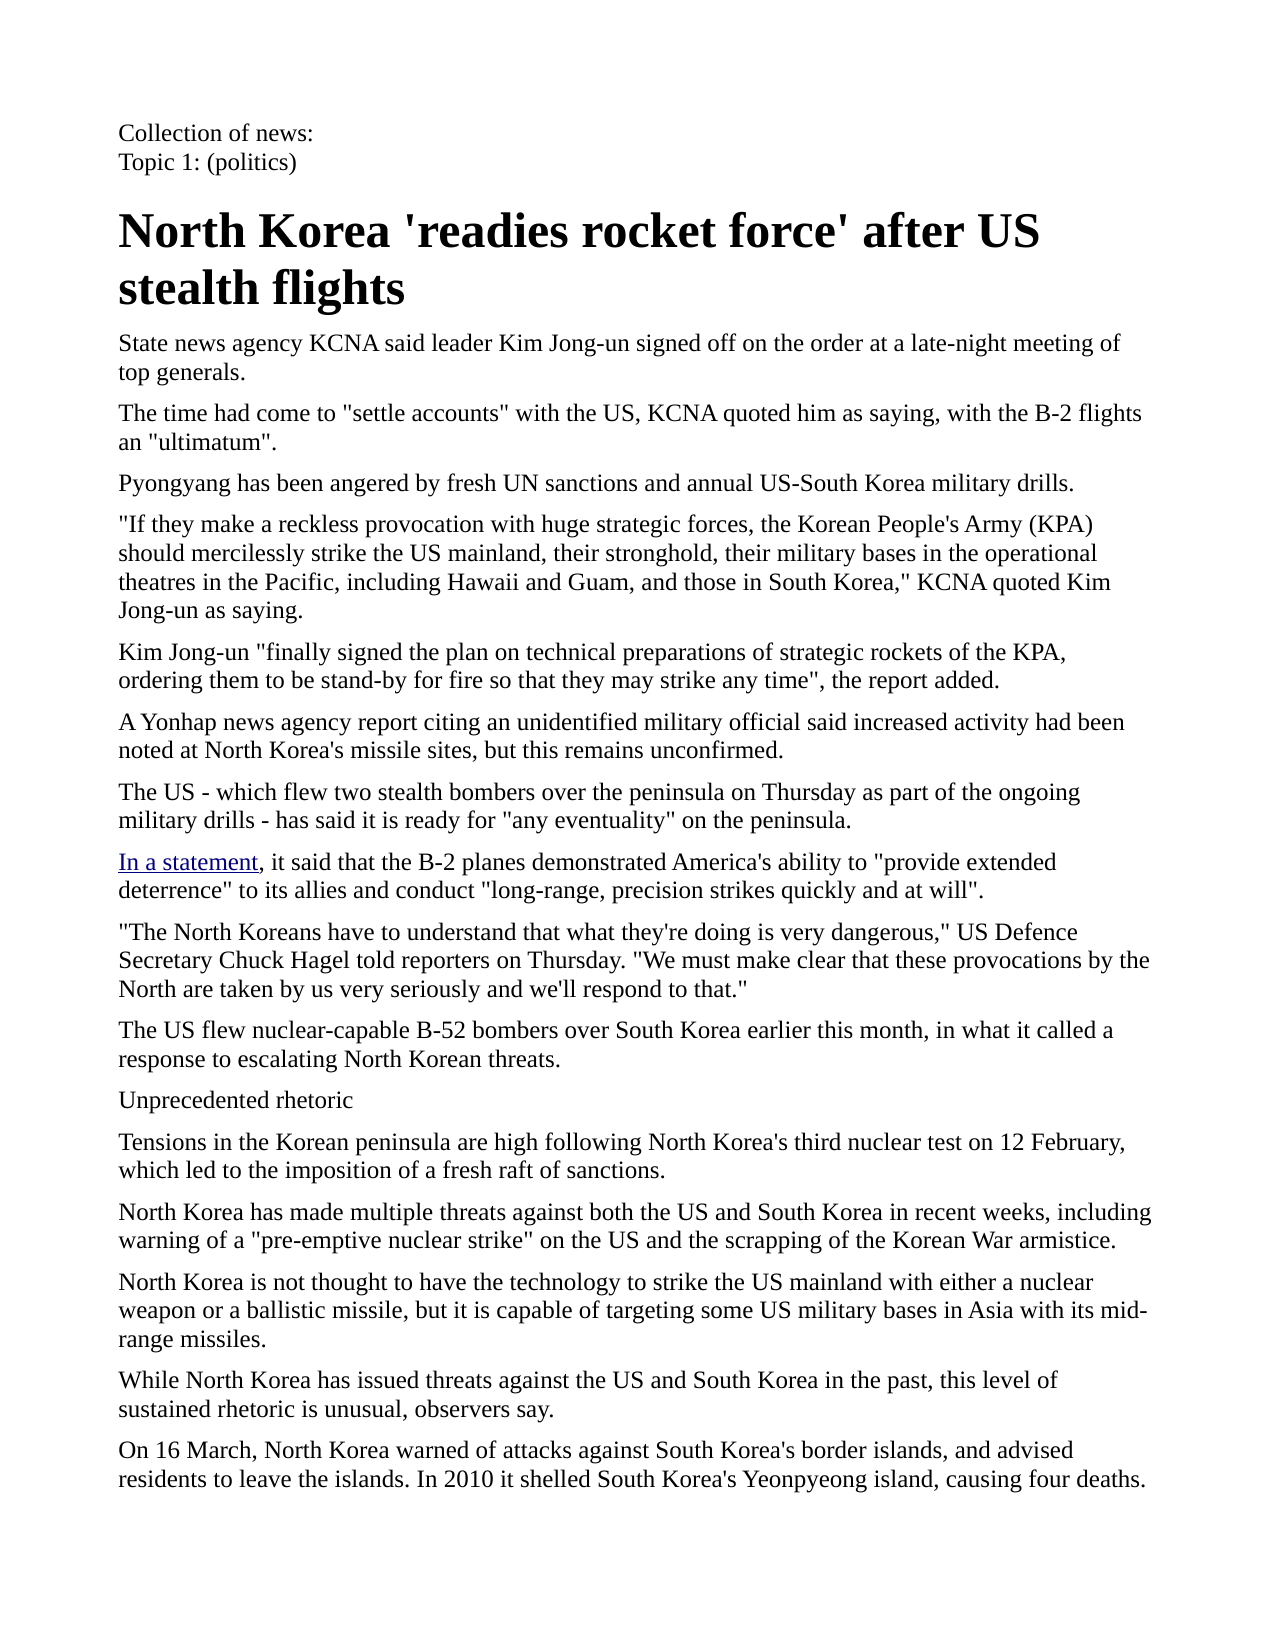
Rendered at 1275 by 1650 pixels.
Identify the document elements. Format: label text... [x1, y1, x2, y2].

text While North Korea has issued threats against the US and South Korea in the past, this level of sustained rhetoric is unusual, observers say. [118, 1366, 1157, 1423]
text North Korea is not thought to have the technology to strike the US mainland with either a nuclear weapon or a ballistic missile, but it is capable of targeting some US military bases in Asia with its mid-range missiles. [118, 1267, 1157, 1353]
text Pyongyang has been angered by fresh UN sanctions and annual US-South Korea military drills. [118, 468, 1157, 497]
text The time had come to "settle accounts" with the US, KCNA quoted him as saying, with the B-2 flights an "ultimatum". [118, 398, 1157, 456]
text On 16 March, North Korea warned of attacks against South Korea's border islands, and advised residents to leave the islands. In 2010 it shelled South Korea's Yeonpyeong island, causing four deaths. [118, 1436, 1157, 1493]
text Unprecedented rhetoric [118, 1086, 1157, 1114]
text State news agency KCNA said leader Kim Jong-un signed off on the order at a late-night meeting of top generals. [118, 328, 1157, 386]
text "The North Koreans have to understand that what they're doing is very dangerous," US Defence Secretary Chuck Hagel told reporters on Thursday. "We must make clear that these provocations by the North are taken by us very seriously and we'll respond to that." [118, 917, 1157, 1003]
text Collection of news: [118, 118, 1157, 147]
text The US flew nuclear-capable B-52 bombers over South Korea earlier this month, in what it called a response to escalating North Korean threats. [118, 1016, 1157, 1073]
text In a statement, it said that the B-2 planes demonstrated America's ability to "provide extended deterrence" to its allies and conduct "long-range, precision strikes quickly and at will". [118, 847, 1157, 904]
text "If they make a reckless provocation with huge strategic forces, the Korean People's Army (KPA) should mercilessly strike the US mainland, their stronghold, their military bases in the operational theatres in the Pacific, including Hawaii and Guam, and those in South Korea," KCNA quoted Kim Jong-un as saying. [118, 509, 1157, 624]
text Topic 1: (politics) [118, 147, 1157, 176]
subtitle North Korea 'readies rocket force' after US stealth flights [118, 201, 1157, 316]
text Tensions in the Korean peninsula are high following North Korea's third nuclear test on 12 February, which led to the imposition of a fresh raft of sanctions. [118, 1127, 1157, 1184]
text A Yonhap news agency report citing an unidentified military official said increased activity had been noted at North Korea's missile sites, but this remains unconfirmed. [118, 707, 1157, 764]
text North Korea has made multiple threats against both the US and South Korea in recent weeks, including warning of a "pre-emptive nuclear strike" on the US and the scrapping of the Korean War armistice. [118, 1197, 1157, 1254]
text Kim Jong-un "finally signed the plan on technical preparations of strategic rockets of the KPA, ordering them to be stand-by for fire so that they may strike any time", the report added. [118, 637, 1157, 694]
text The US - which flew two stealth bombers over the peninsula on Thursday as part of the ongoing military drills - has said it is ready for "any eventuality" on the peninsula. [118, 777, 1157, 834]
